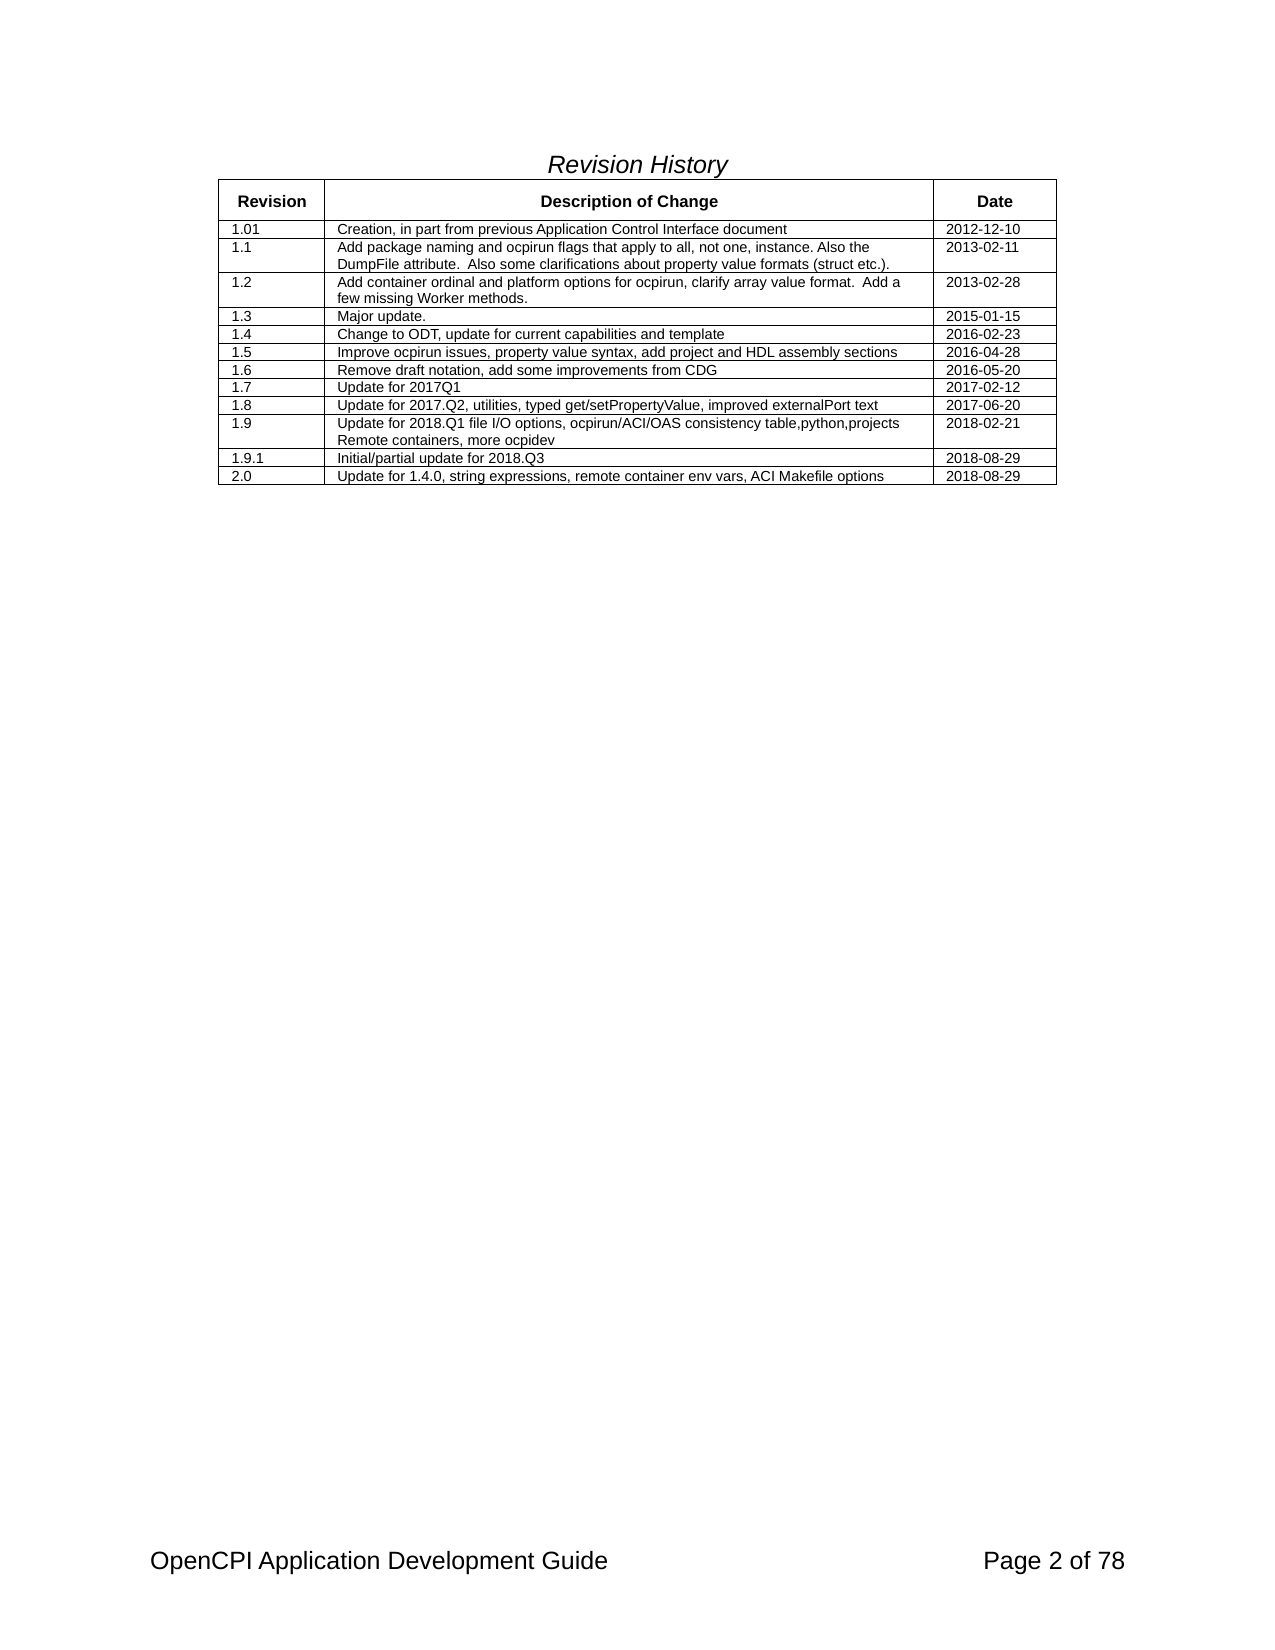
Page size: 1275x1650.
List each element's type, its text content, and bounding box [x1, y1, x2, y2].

table_cell 2016-02-23 [934, 326, 1056, 342]
table_cell 1.9.1 [219, 449, 324, 466]
table_cell 2016-04-28 [934, 344, 1056, 360]
table_cell Remove draft notation, add some improvements from CDG [325, 361, 933, 378]
table_cell 1.4 [219, 326, 324, 342]
table_cell 1.5 [219, 344, 324, 360]
table_cell 1.8 [219, 397, 324, 414]
table_header Description of Change [325, 180, 933, 220]
table_cell 2018-02-21 [934, 415, 1056, 448]
table_header Date [934, 180, 1056, 220]
table_cell 1.6 [219, 361, 324, 378]
table_cell Add container ordinal and platform options for ocpirun, clarify array value format. Add a few missing Worker methods. [325, 273, 933, 307]
table_cell Creation, in part from previous Application Control Interface document [325, 221, 933, 238]
table_cell Update for 2017Q1 [325, 379, 933, 396]
table_cell Major update. [325, 308, 933, 325]
table_cell 2018-08-29 [934, 449, 1056, 466]
table_cell 2017-06-20 [934, 397, 1056, 414]
table_cell Initial/partial update for 2018.Q3 [325, 449, 933, 466]
table_cell 2016-05-20 [934, 361, 1056, 378]
table_cell 2017-02-12 [934, 379, 1056, 396]
table_cell 2015-01-15 [934, 308, 1056, 325]
table_cell 1.1 [219, 239, 324, 272]
table_cell 2.0 [219, 467, 324, 484]
table_cell 2013-02-28 [934, 273, 1056, 307]
table_cell Add package naming and ocpirun flags that apply to all, not one, instance. Also the DumpFile attribute. Also some clarifications about property value formats (struct etc.). [325, 239, 933, 272]
table_cell Update for 2018.Q1 file I/O options, ocpirun/ACI/OAS consistency table,python,projects Remote containers, more ocpidev [325, 415, 933, 448]
table_cell 1.3 [219, 308, 324, 325]
table_cell 2018-08-29 [934, 467, 1056, 484]
table_cell 1.2 [219, 273, 324, 307]
table_cell Update for 1.4.0, string expressions, remote container env vars, ACI Makefile options [325, 467, 933, 484]
table_cell Update for 2017.Q2, utilities, typed get/setPropertyValue, improved externalPort text [325, 397, 933, 414]
table_cell 1.9 [219, 415, 324, 448]
table_cell Change to ODT, update for current capabilities and template [325, 326, 933, 342]
text Revision History [150, 150, 1125, 179]
table_cell 2013-02-11 [934, 239, 1056, 272]
table_cell Improve ocpirun issues, property value syntax, add project and HDL assembly sections [325, 344, 933, 360]
table_header Revision [219, 180, 324, 220]
table_cell 2012-12-10 [934, 221, 1056, 238]
table_cell 1.7 [219, 379, 324, 396]
table_cell 1.01 [219, 221, 324, 238]
